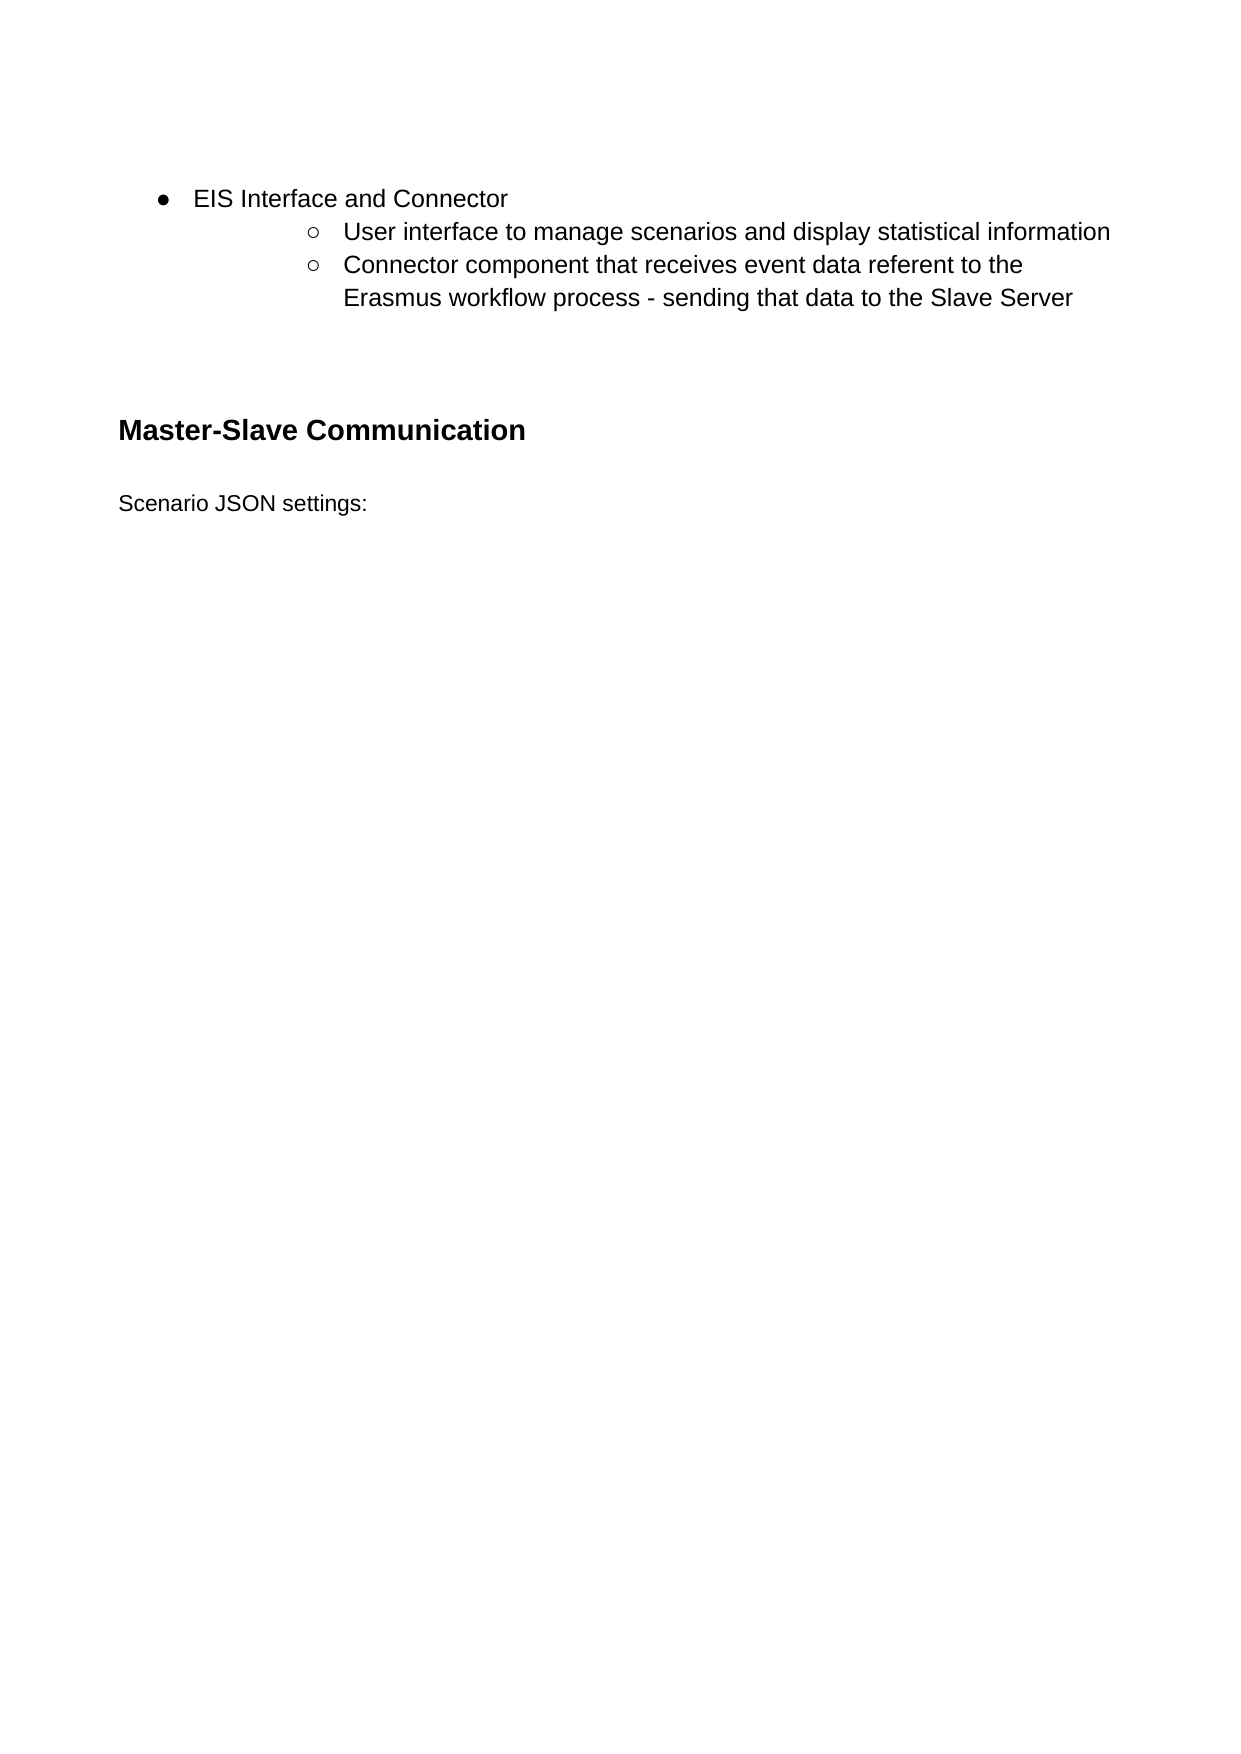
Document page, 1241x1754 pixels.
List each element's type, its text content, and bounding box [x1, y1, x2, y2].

list EIS Interface and Connector [193, 184, 1122, 213]
list User interface to manage scenarios and display statistical information [306, 217, 1122, 246]
subtitle Master-Slave Communication [118, 413, 1122, 447]
list Connector component that receives event data referent to the Erasmus workflow process - sending that data to the Slave Server [306, 250, 1122, 312]
text Scenario JSON settings: [118, 490, 1122, 517]
